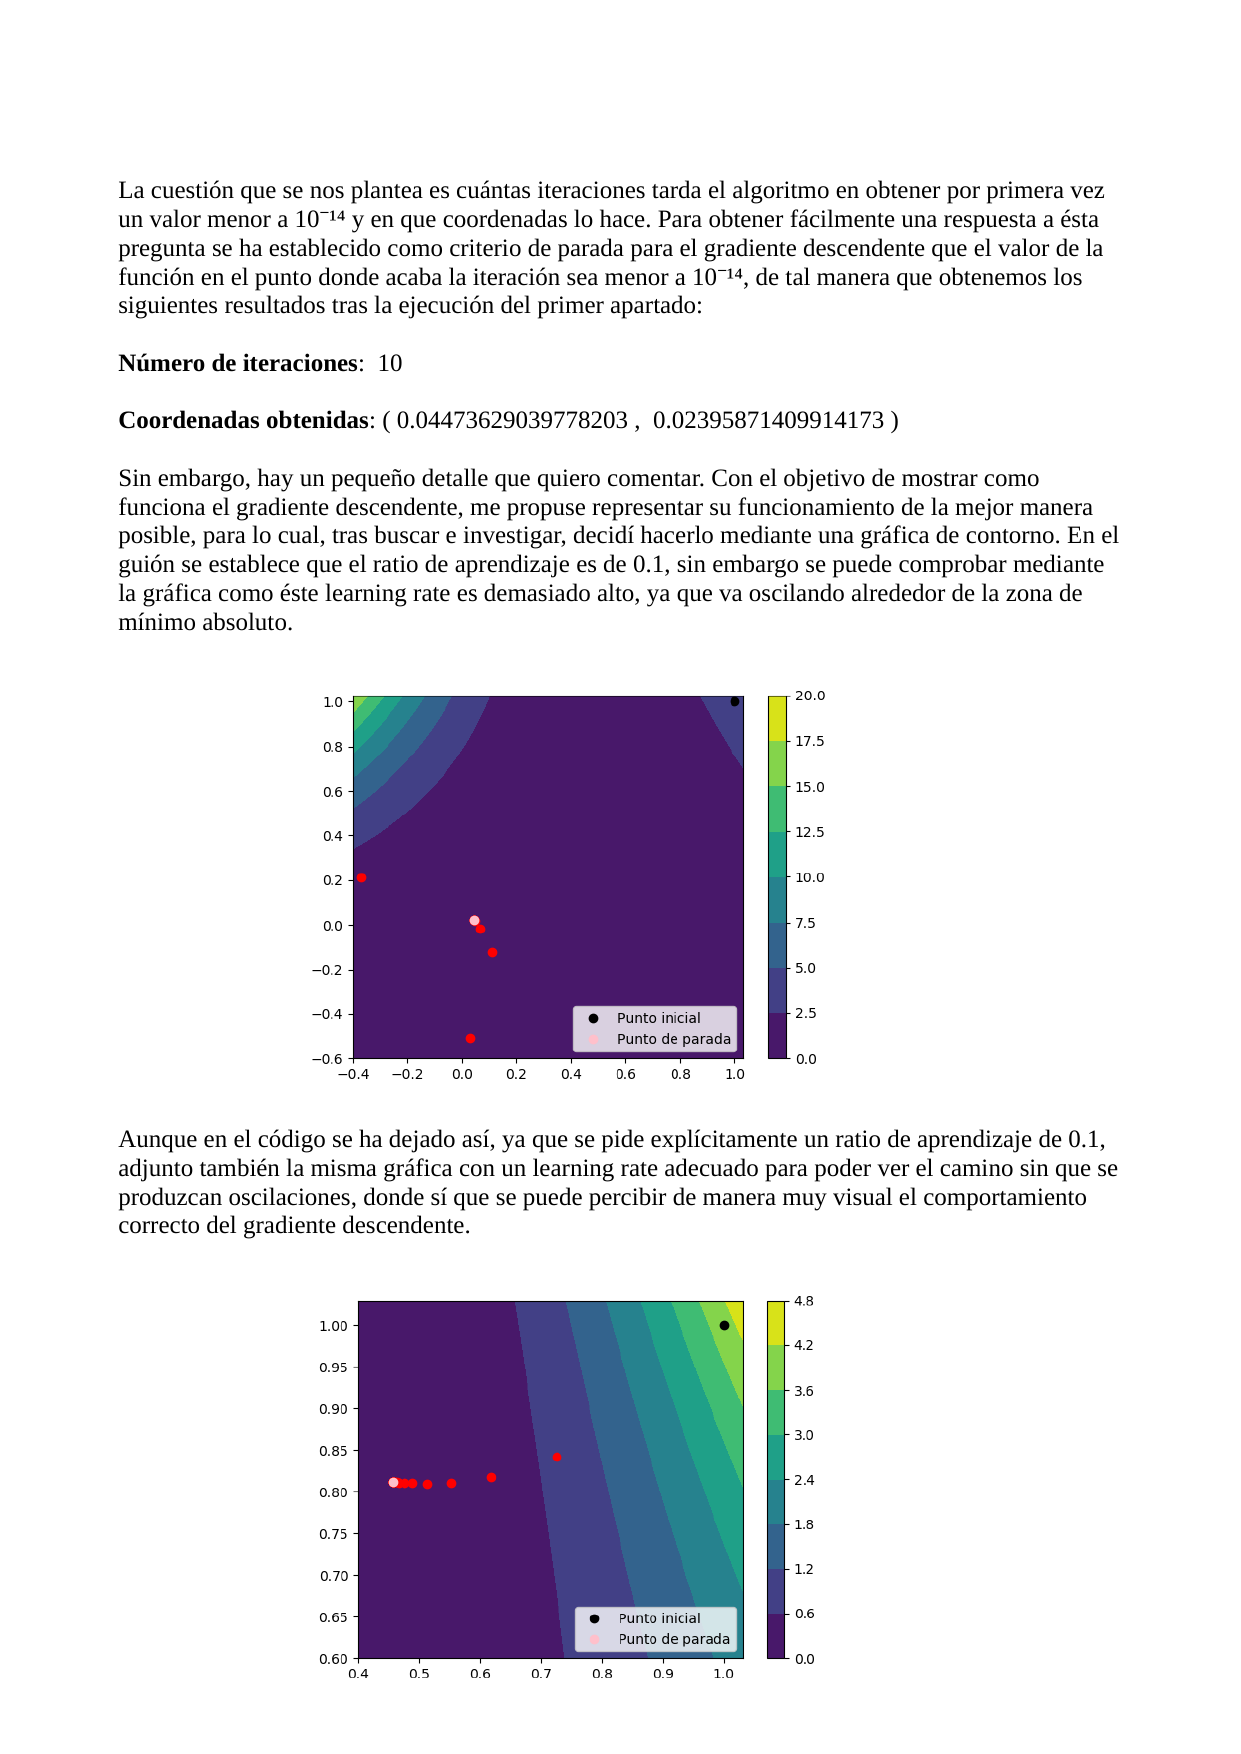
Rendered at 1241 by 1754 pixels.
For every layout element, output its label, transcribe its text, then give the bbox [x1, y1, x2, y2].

text Número de iteraciones: 10 [118, 348, 1122, 377]
picture [274, 639, 903, 1110]
text Aunque en el código se ha dejado así, ya que se pide explícitamente un ratio de aprendizaje de 0.1, adjunto también la misma gráfica con un learning rate adecuado para poder ver el camino sin que se produzcan oscilaciones, donde sí que se puede percibir de manera muy visual el comportamiento correcto del gradiente descendente. [118, 1124, 1122, 1239]
picture [280, 1244, 900, 1709]
text Sin embargo, hay un pequeño detalle que quiero comentar. Con el objetivo de mostrar como funciona el gradiente descendente, me propuse representar su funcionamiento de la mejor manera posible, para lo cual, tras buscar e investigar, decidí hacerlo mediante una gráfica de contorno. En el guión se establece que el ratio de aprendizaje es de 0.1, sin embargo se puede comprobar mediante la gráfica como éste learning rate es demasiado alto, ya que va oscilando alrededor de la zona de mínimo absoluto. [118, 463, 1122, 636]
text La cuestión que se nos plantea es cuántas iteraciones tarda el algoritmo en obtener por primera vez un valor menor a 10⁻¹⁴ y en que coordenadas lo hace. Para obtener fácilmente una respuesta a ésta pregunta se ha establecido como criterio de parada para el gradiente descendente que el valor de la función en el punto donde acaba la iteración sea menor a 10⁻¹⁴, de tal manera que obtenemos los siguientes resultados tras la ejecución del primer apartado: [118, 176, 1122, 319]
text Coordenadas obtenidas: ( 0.04473629039778203 , 0.02395871409914173 ) [118, 406, 1122, 434]
